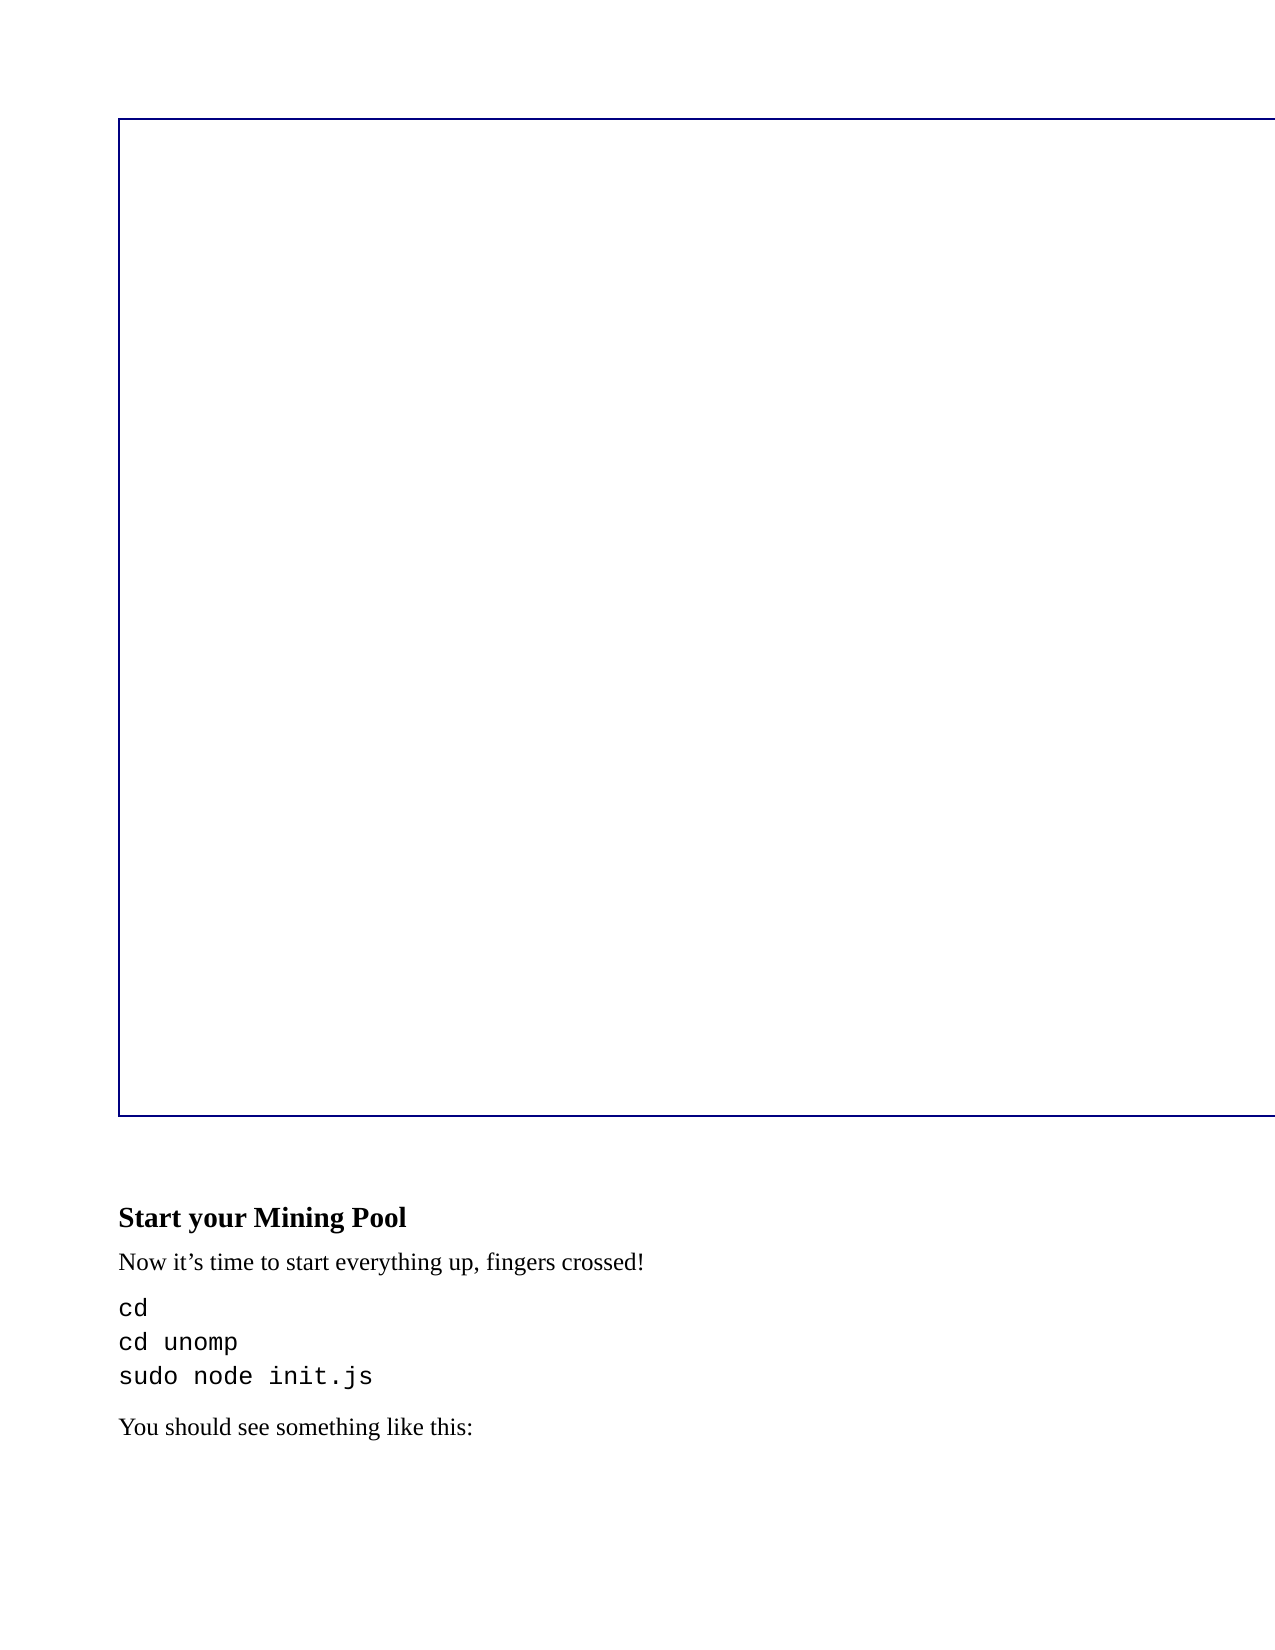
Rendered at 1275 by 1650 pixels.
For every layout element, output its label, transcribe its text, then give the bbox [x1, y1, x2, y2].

text cd cd unomp sudo node init.js [118, 1296, 1157, 1392]
text You should see something like this: [118, 1412, 1157, 1441]
text Now it’s time to start everything up, fingers crossed! [118, 1247, 1157, 1275]
subtitle Start your Mining Pool [118, 1201, 1157, 1234]
